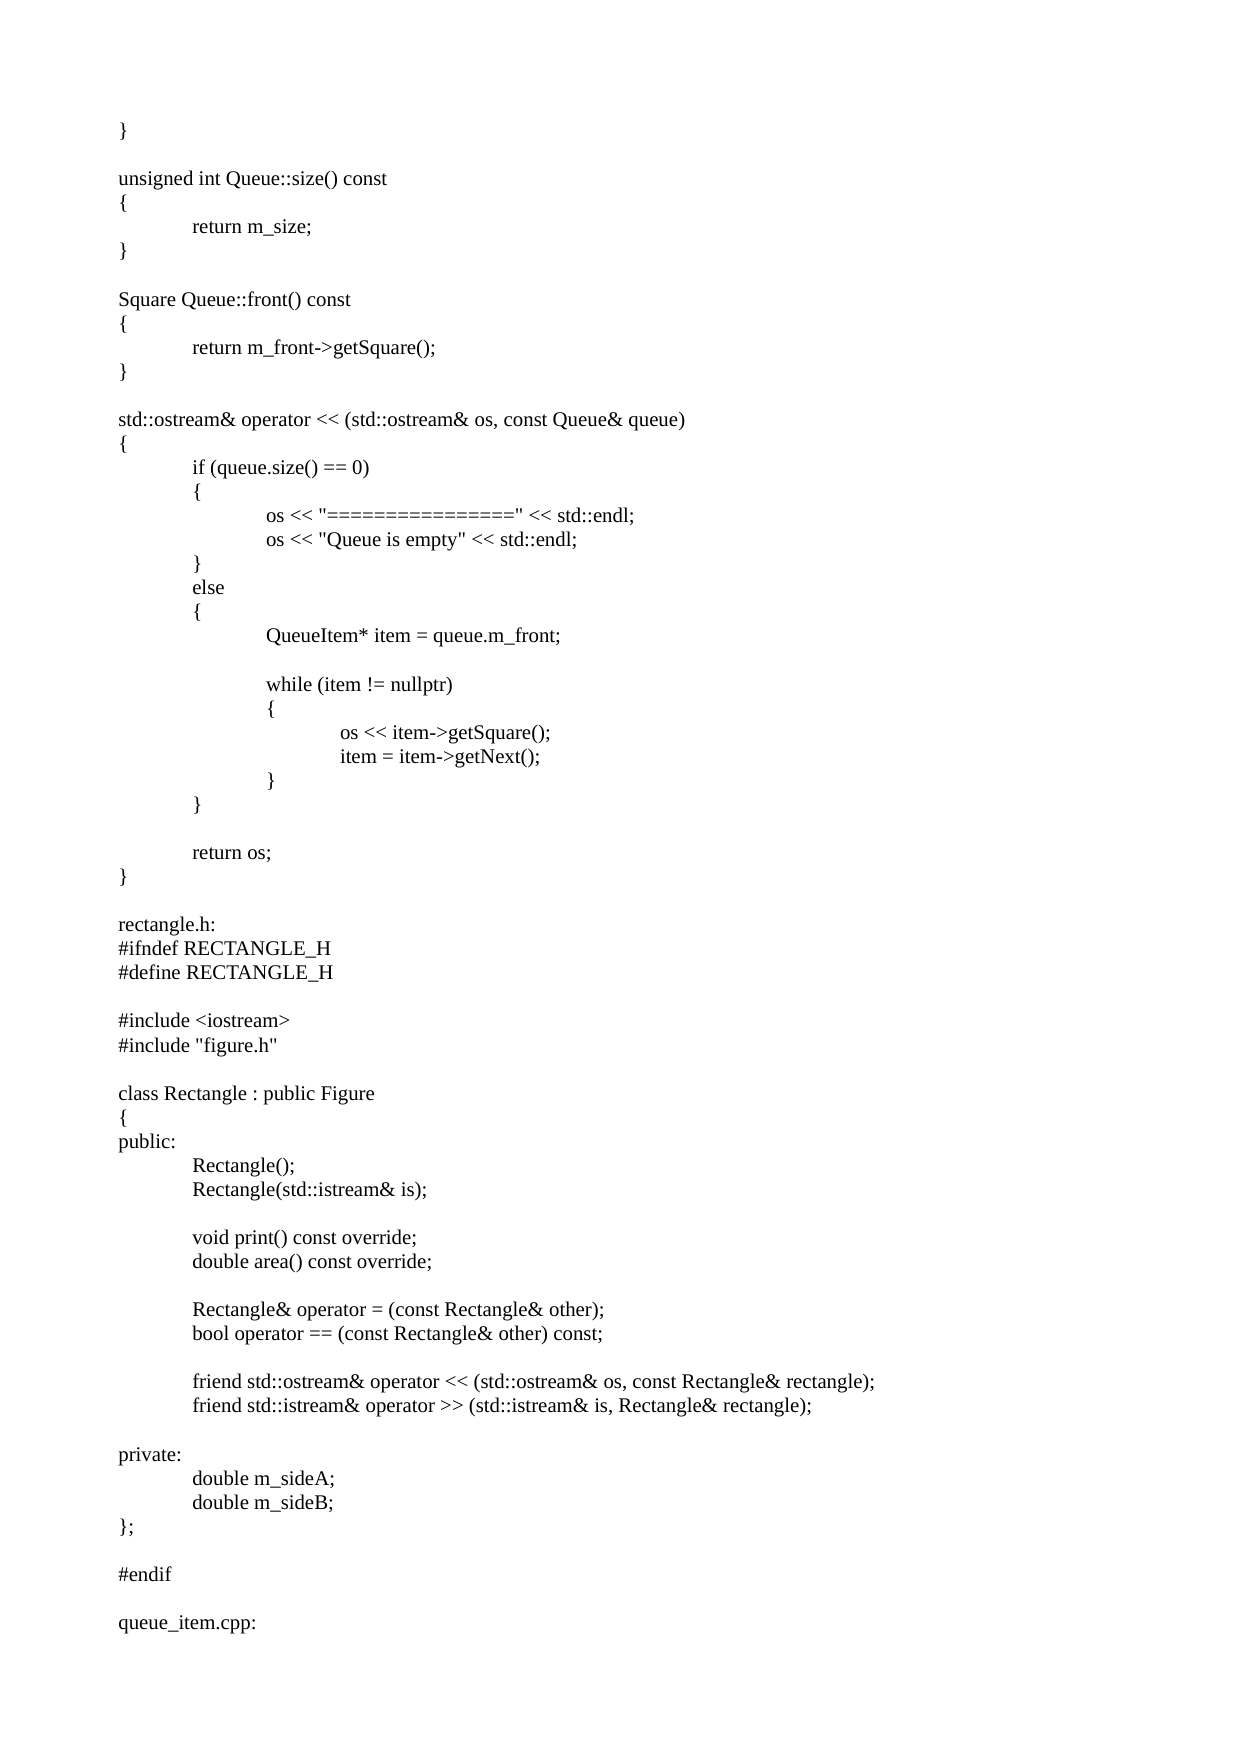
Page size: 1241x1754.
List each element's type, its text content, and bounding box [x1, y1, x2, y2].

list Rectangle& operator = (const Rectangle& other); [118, 1297, 1122, 1321]
list while (item != nullptr) [118, 672, 1122, 696]
list class Rectangle : public Figure [118, 1081, 1122, 1105]
list bool operator == (const Rectangle& other) const; [118, 1321, 1122, 1345]
list friend std::ostream& operator << (std::ostream& os, const Rectangle& rectangle); [118, 1369, 1122, 1393]
list } [118, 792, 1122, 816]
list unsigned int Queue::size() const [118, 166, 1122, 190]
list double area() const override; [118, 1249, 1122, 1273]
list } [118, 864, 1122, 888]
list private: [118, 1442, 1122, 1466]
list return m_size; [118, 214, 1122, 238]
list else [118, 575, 1122, 599]
list { [118, 190, 1122, 214]
list QueueItem* item = queue.m_front; [118, 623, 1122, 647]
list double m_sideB; [118, 1490, 1122, 1514]
list return m_front->getSquare(); [118, 335, 1122, 359]
list } [118, 118, 1122, 142]
list std::ostream& operator << (std::ostream& os, const Queue& queue) [118, 407, 1122, 431]
list Rectangle(); [118, 1153, 1122, 1177]
list { [118, 1105, 1122, 1129]
list friend std::istream& operator >> (std::istream& is, Rectangle& rectangle); [118, 1393, 1122, 1417]
list #include <iostream> [118, 1008, 1122, 1032]
list public: [118, 1129, 1122, 1153]
list Square Queue::front() const [118, 287, 1122, 311]
list } [118, 551, 1122, 575]
list queue_item.cpp: [118, 1610, 1122, 1634]
list rectangle.h: [118, 912, 1122, 936]
list #include "figure.h" [118, 1032, 1122, 1057]
list { [118, 479, 1122, 503]
list if (queue.size() == 0) [118, 455, 1122, 479]
list os << "================" << std::endl; [118, 503, 1122, 527]
list } [118, 238, 1122, 262]
list { [118, 311, 1122, 335]
list #ifndef RECTANGLE_H [118, 936, 1122, 960]
list os << item->getSquare(); [118, 720, 1122, 744]
list { [118, 696, 1122, 720]
list return os; [118, 840, 1122, 864]
list } [118, 359, 1122, 383]
list { [118, 599, 1122, 623]
list os << "Queue is empty" << std::endl; [118, 527, 1122, 551]
list #endif [118, 1562, 1122, 1586]
list } [118, 768, 1122, 792]
list Rectangle(std::istream& is); [118, 1177, 1122, 1201]
list double m_sideA; [118, 1466, 1122, 1490]
list #define RECTANGLE_H [118, 960, 1122, 984]
list }; [118, 1514, 1122, 1538]
list { [118, 431, 1122, 455]
list void print() const override; [118, 1225, 1122, 1249]
list item = item->getNext(); [118, 744, 1122, 768]
